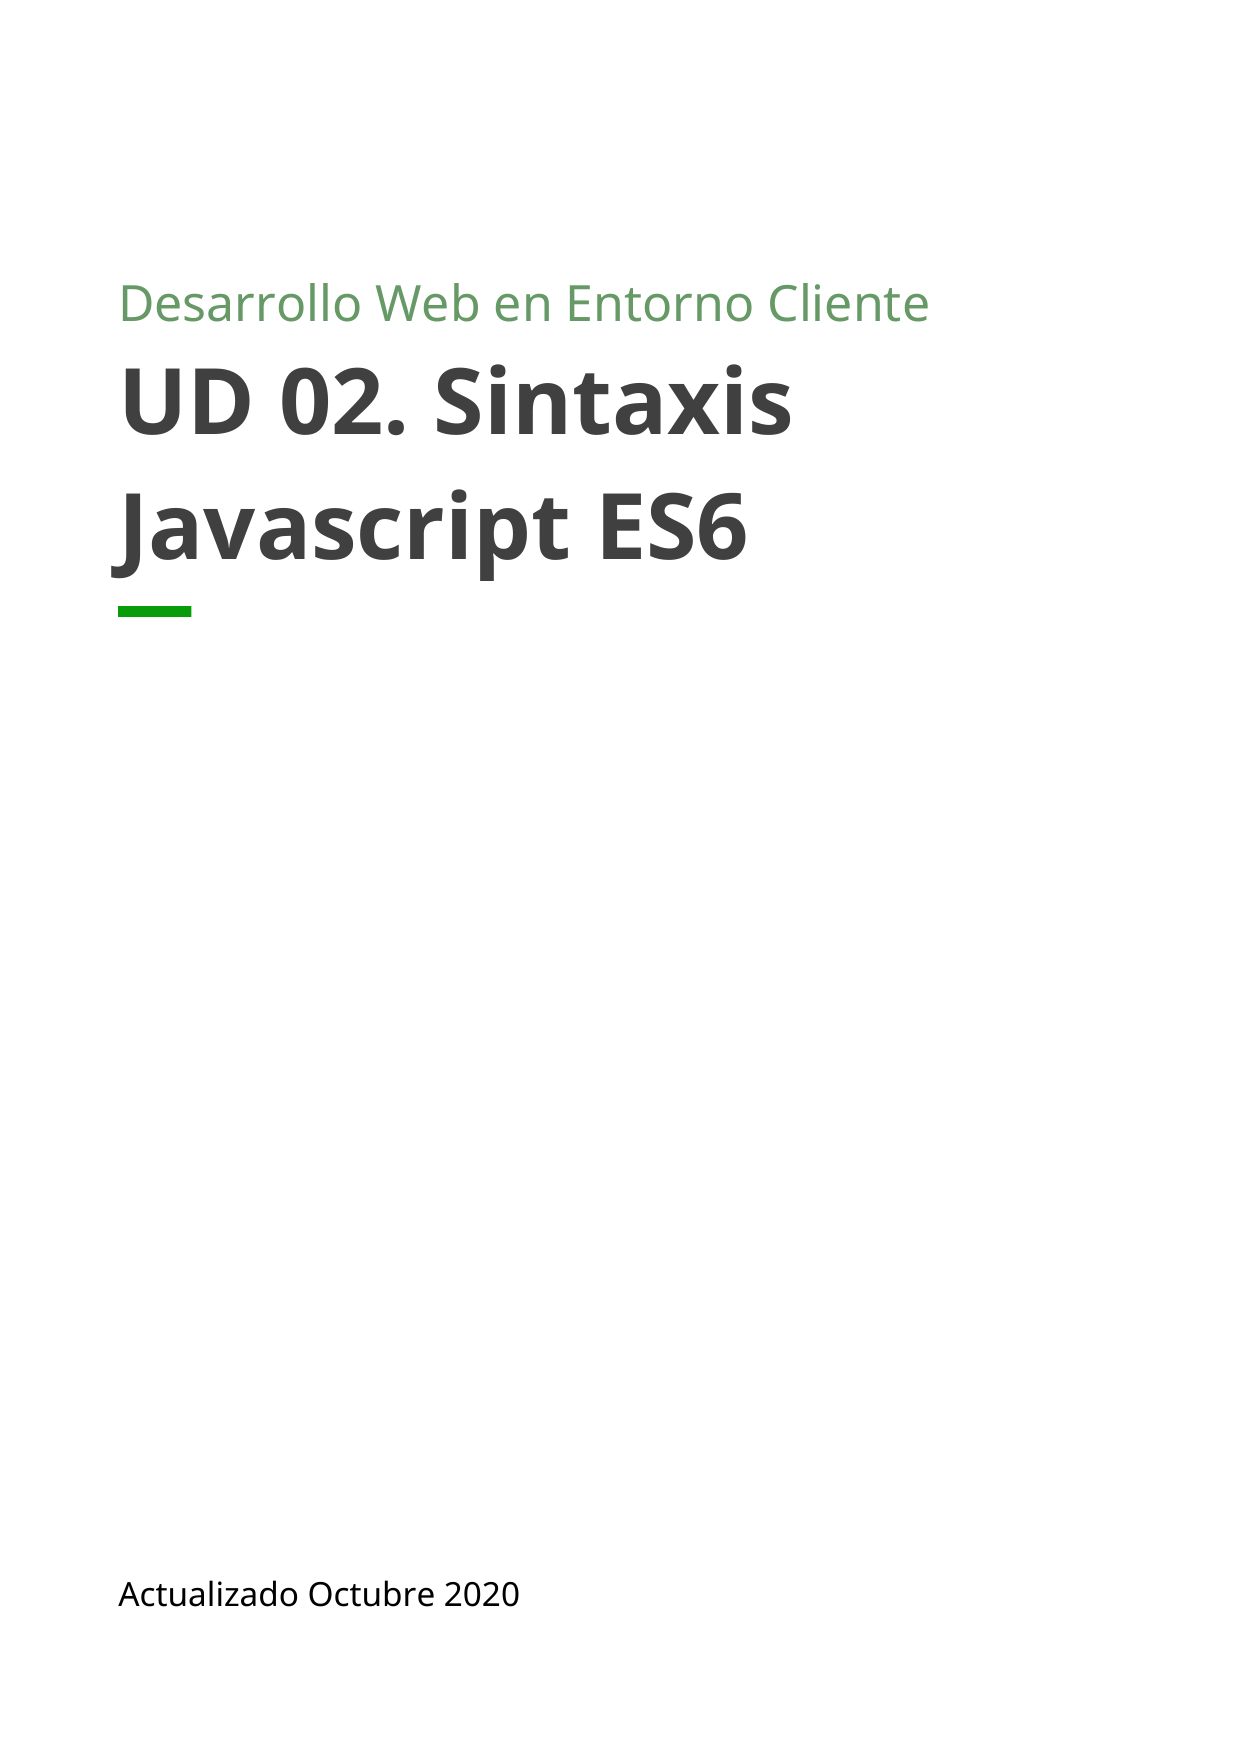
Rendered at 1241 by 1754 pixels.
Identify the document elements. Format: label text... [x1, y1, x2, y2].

picture [118, 606, 192, 617]
title Desarrollo Web en Entorno Cliente UD 02. Sintaxis Javascript ES6 [118, 268, 1122, 586]
text Actualizado Octubre 2020 [118, 1571, 1122, 1616]
